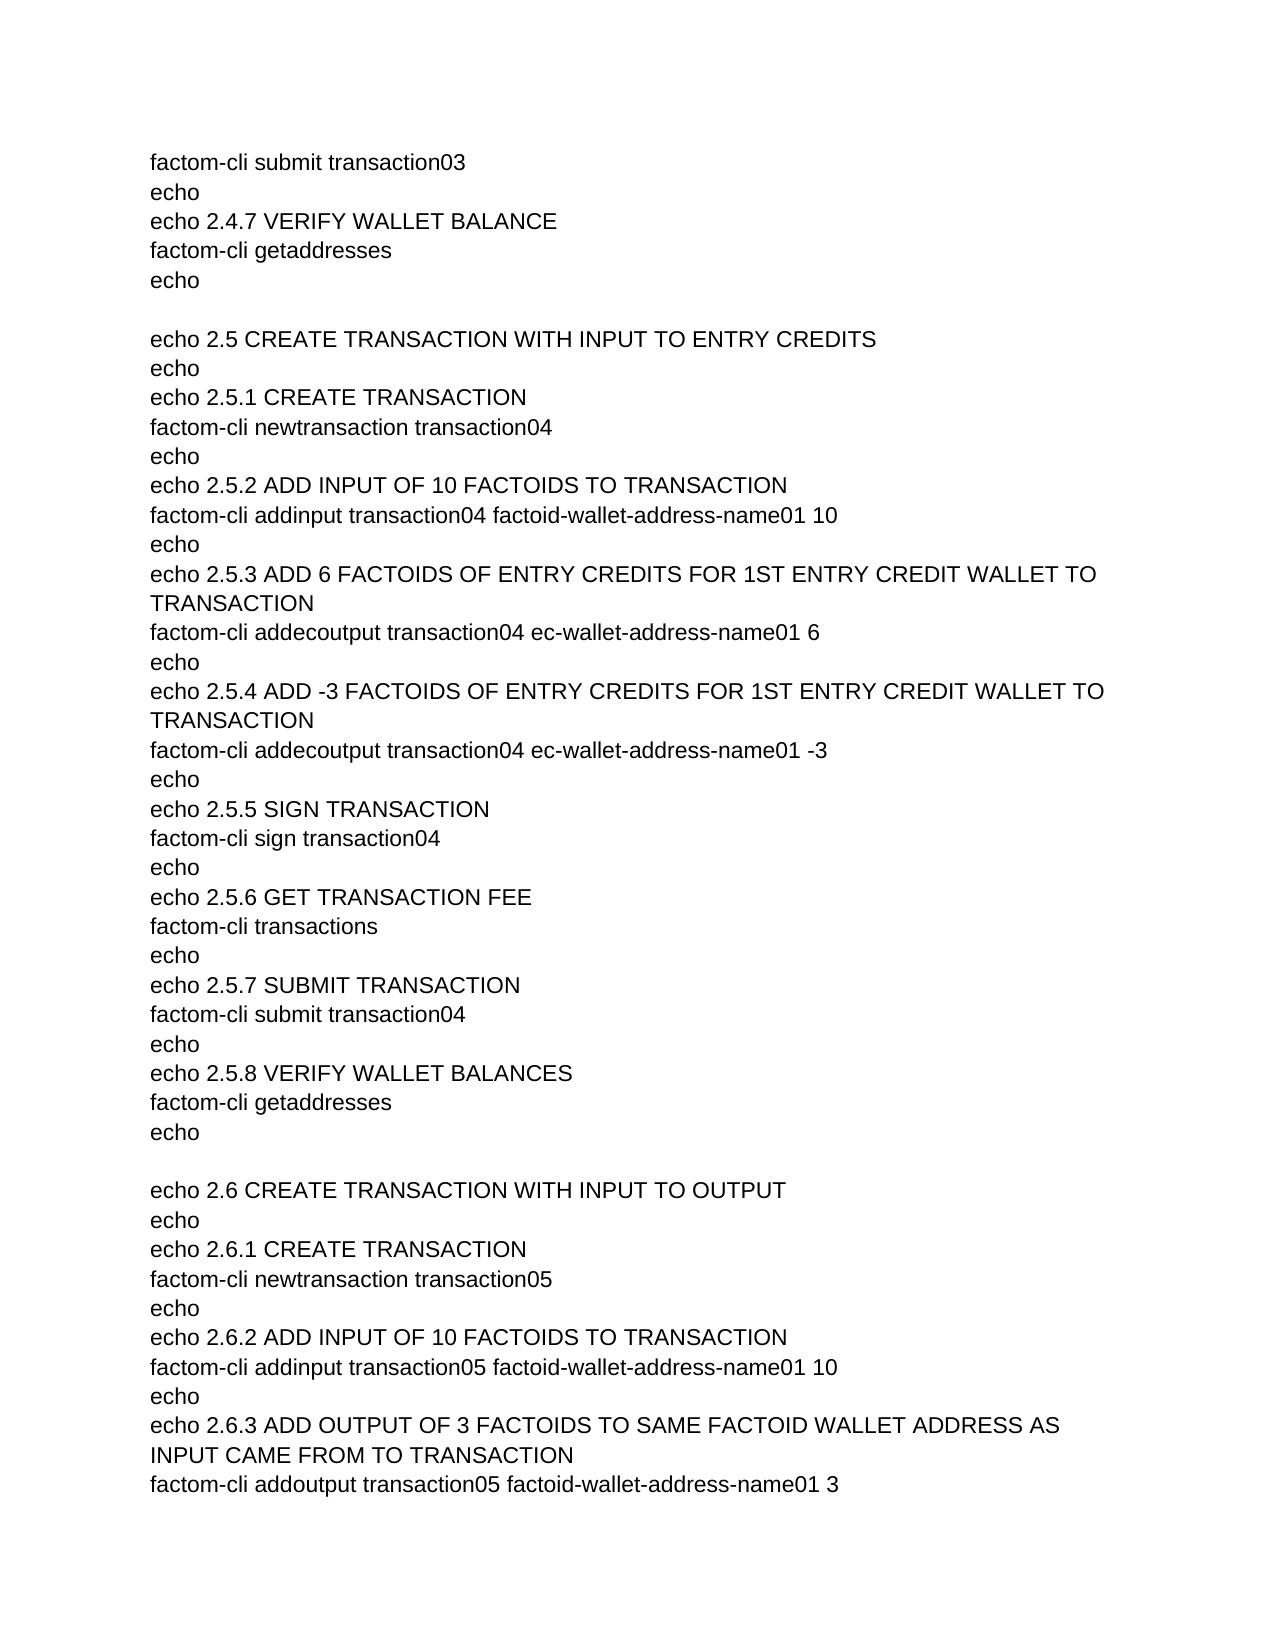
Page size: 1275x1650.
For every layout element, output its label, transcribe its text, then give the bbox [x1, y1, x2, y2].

text echo [150, 532, 1125, 557]
text echo 2.5.6 GET TRANSACTION FEE [150, 884, 1125, 910]
text echo 2.5.8 VERIFY WALLET BALANCES [150, 1061, 1125, 1086]
text factom-cli sign transaction04 [150, 826, 1125, 851]
text echo [150, 943, 1125, 969]
text factom-cli submit transaction03 [150, 150, 1125, 176]
text echo 2.5.2 ADD INPUT OF 10 FACTOIDS TO TRANSACTION [150, 473, 1125, 499]
text factom-cli addinput transaction04 factoid-wallet-address-name01 10 [150, 502, 1125, 528]
text echo 2.6.2 ADD INPUT OF 10 FACTOIDS TO TRANSACTION [150, 1325, 1125, 1351]
text echo [150, 179, 1125, 205]
text echo [150, 1296, 1125, 1321]
text echo 2.4.7 VERIFY WALLET BALANCE [150, 209, 1125, 234]
text echo [150, 1207, 1125, 1233]
text echo 2.5.5 SIGN TRANSACTION [150, 796, 1125, 822]
text echo 2.6.1 CREATE TRANSACTION [150, 1237, 1125, 1262]
text factom-cli newtransaction transaction04 [150, 414, 1125, 440]
text echo 2.6 CREATE TRANSACTION WITH INPUT TO OUTPUT [150, 1178, 1125, 1204]
text echo 2.6.3 ADD OUTPUT OF 3 FACTOIDS TO SAME FACTOID WALLET ADDRESS AS INPUT CAME FROM TO TRANSACTION [150, 1413, 1125, 1468]
text factom-cli transactions [150, 914, 1125, 939]
text echo 2.5.4 ADD -3 FACTOIDS OF ENTRY CREDITS FOR 1ST ENTRY CREDIT WALLET TO TRANSACTION [150, 679, 1125, 734]
text factom-cli addinput transaction05 factoid-wallet-address-name01 10 [150, 1354, 1125, 1380]
text echo [150, 855, 1125, 881]
text echo [150, 267, 1125, 293]
text echo [150, 444, 1125, 469]
text factom-cli getaddresses [150, 238, 1125, 264]
text echo [150, 767, 1125, 792]
text echo 2.5.7 SUBMIT TRANSACTION [150, 972, 1125, 998]
text echo 2.5.3 ADD 6 FACTOIDS OF ENTRY CREDITS FOR 1ST ENTRY CREDIT WALLET TO TRANSACTION [150, 561, 1125, 616]
text factom-cli addecoutput transaction04 ec-wallet-address-name01 -3 [150, 737, 1125, 763]
text echo 2.5.1 CREATE TRANSACTION [150, 385, 1125, 411]
text factom-cli newtransaction transaction05 [150, 1266, 1125, 1292]
text echo [150, 1384, 1125, 1409]
text factom-cli addecoutput transaction04 ec-wallet-address-name01 6 [150, 620, 1125, 646]
text echo [150, 356, 1125, 381]
text echo [150, 1031, 1125, 1057]
text echo 2.5 CREATE TRANSACTION WITH INPUT TO ENTRY CREDITS [150, 326, 1125, 352]
text factom-cli addoutput transaction05 factoid-wallet-address-name01 3 [150, 1472, 1125, 1497]
text echo [150, 649, 1125, 675]
text factom-cli submit transaction04 [150, 1002, 1125, 1027]
text echo [150, 1119, 1125, 1145]
text factom-cli getaddresses [150, 1090, 1125, 1116]
